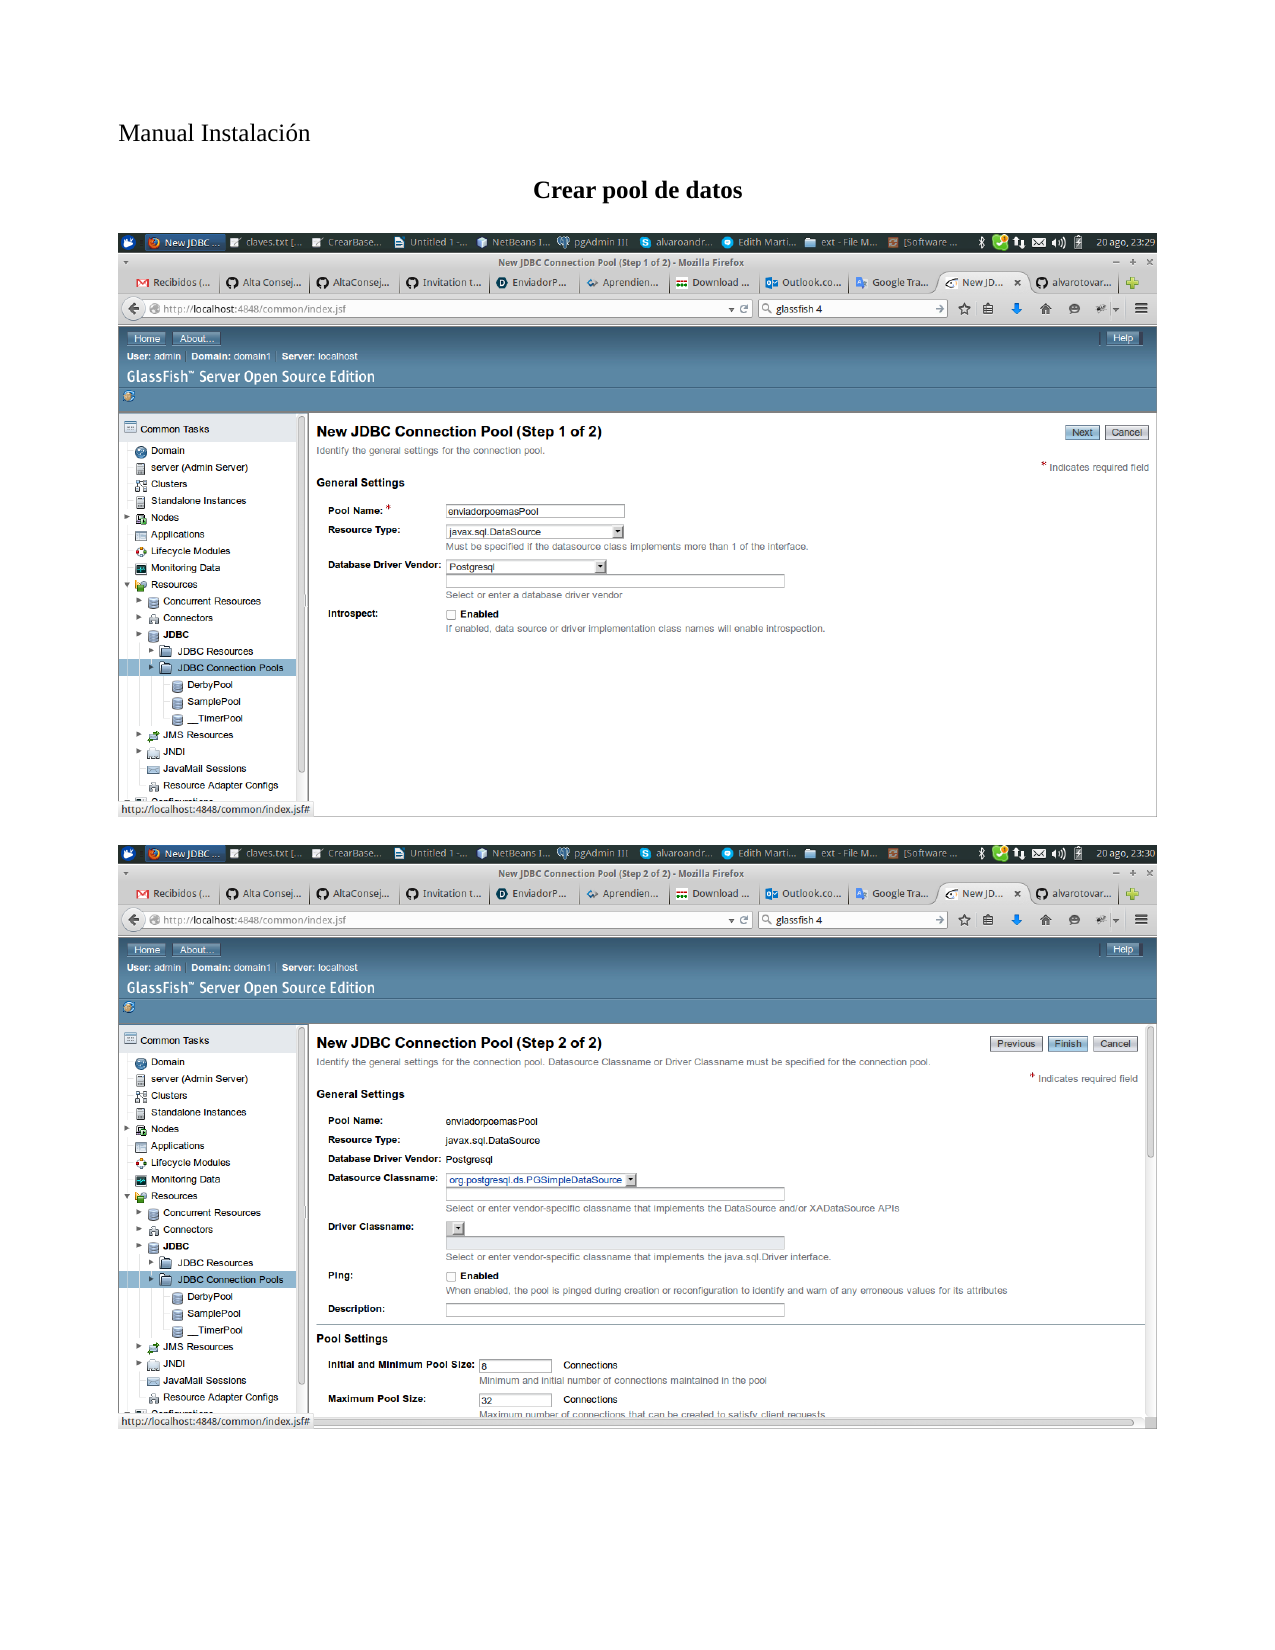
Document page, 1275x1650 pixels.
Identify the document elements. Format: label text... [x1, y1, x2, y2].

picture [118, 233, 1157, 817]
text Manual Instalación [118, 118, 1157, 147]
text Crear pool de datos [118, 176, 1157, 204]
picture [118, 845, 1157, 1429]
